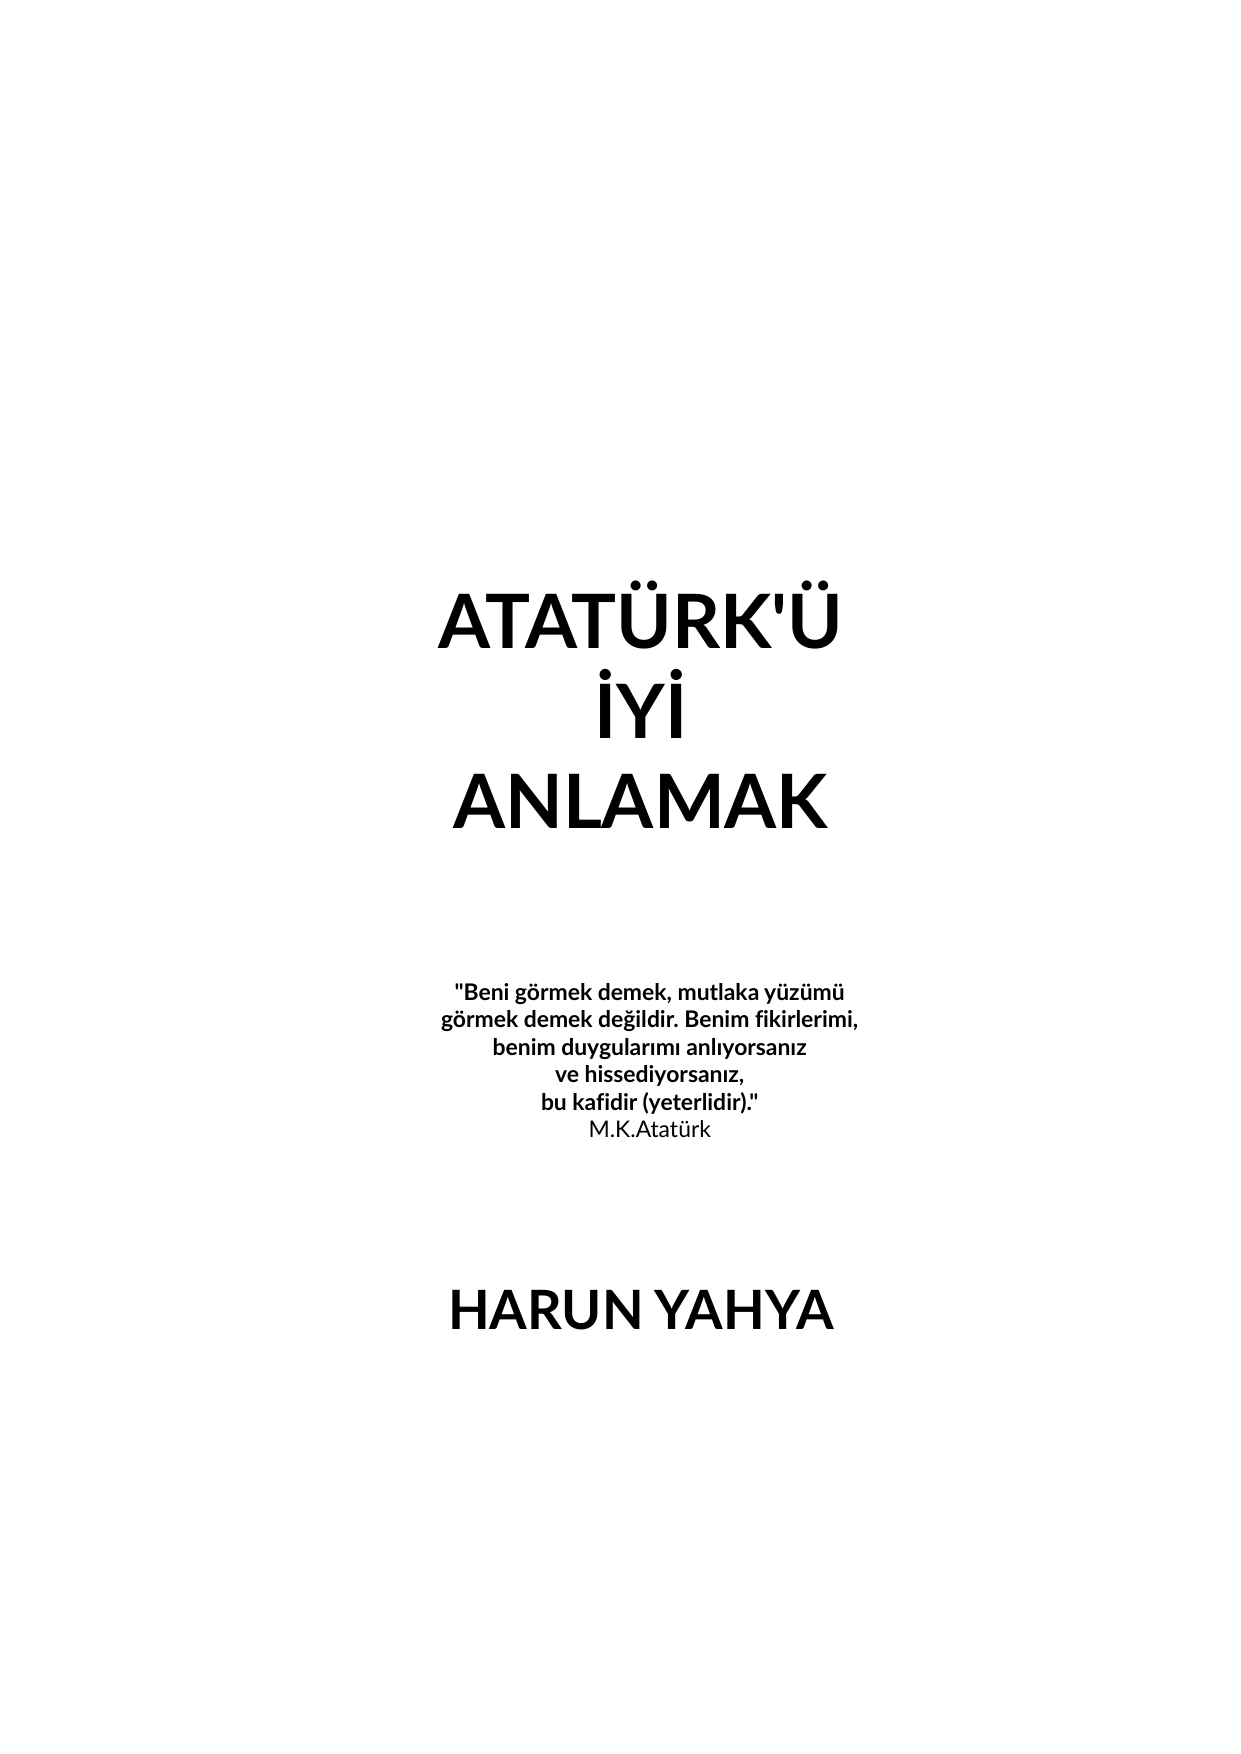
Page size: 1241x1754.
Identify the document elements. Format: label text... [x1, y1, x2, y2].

subtitle ANLAMAK [148, 754, 1075, 844]
text "Beni görmek demek, mutlaka yüzümü [148, 978, 1093, 1005]
subtitle HARUN YAHYA [148, 1276, 1075, 1341]
text benim duygularımı anlıyorsanız [148, 1033, 1093, 1060]
text ve hissediyorsanız, [148, 1060, 1093, 1088]
subtitle İYİ [148, 664, 1075, 754]
text görmek demek değildir. Benim fikirlerimi, [148, 1005, 1093, 1033]
subtitle ATATÜRK'Ü [148, 574, 1075, 664]
text M.K.Atatürk [148, 1115, 1093, 1143]
text bu kafidir (yeterlidir)." [148, 1088, 1093, 1115]
